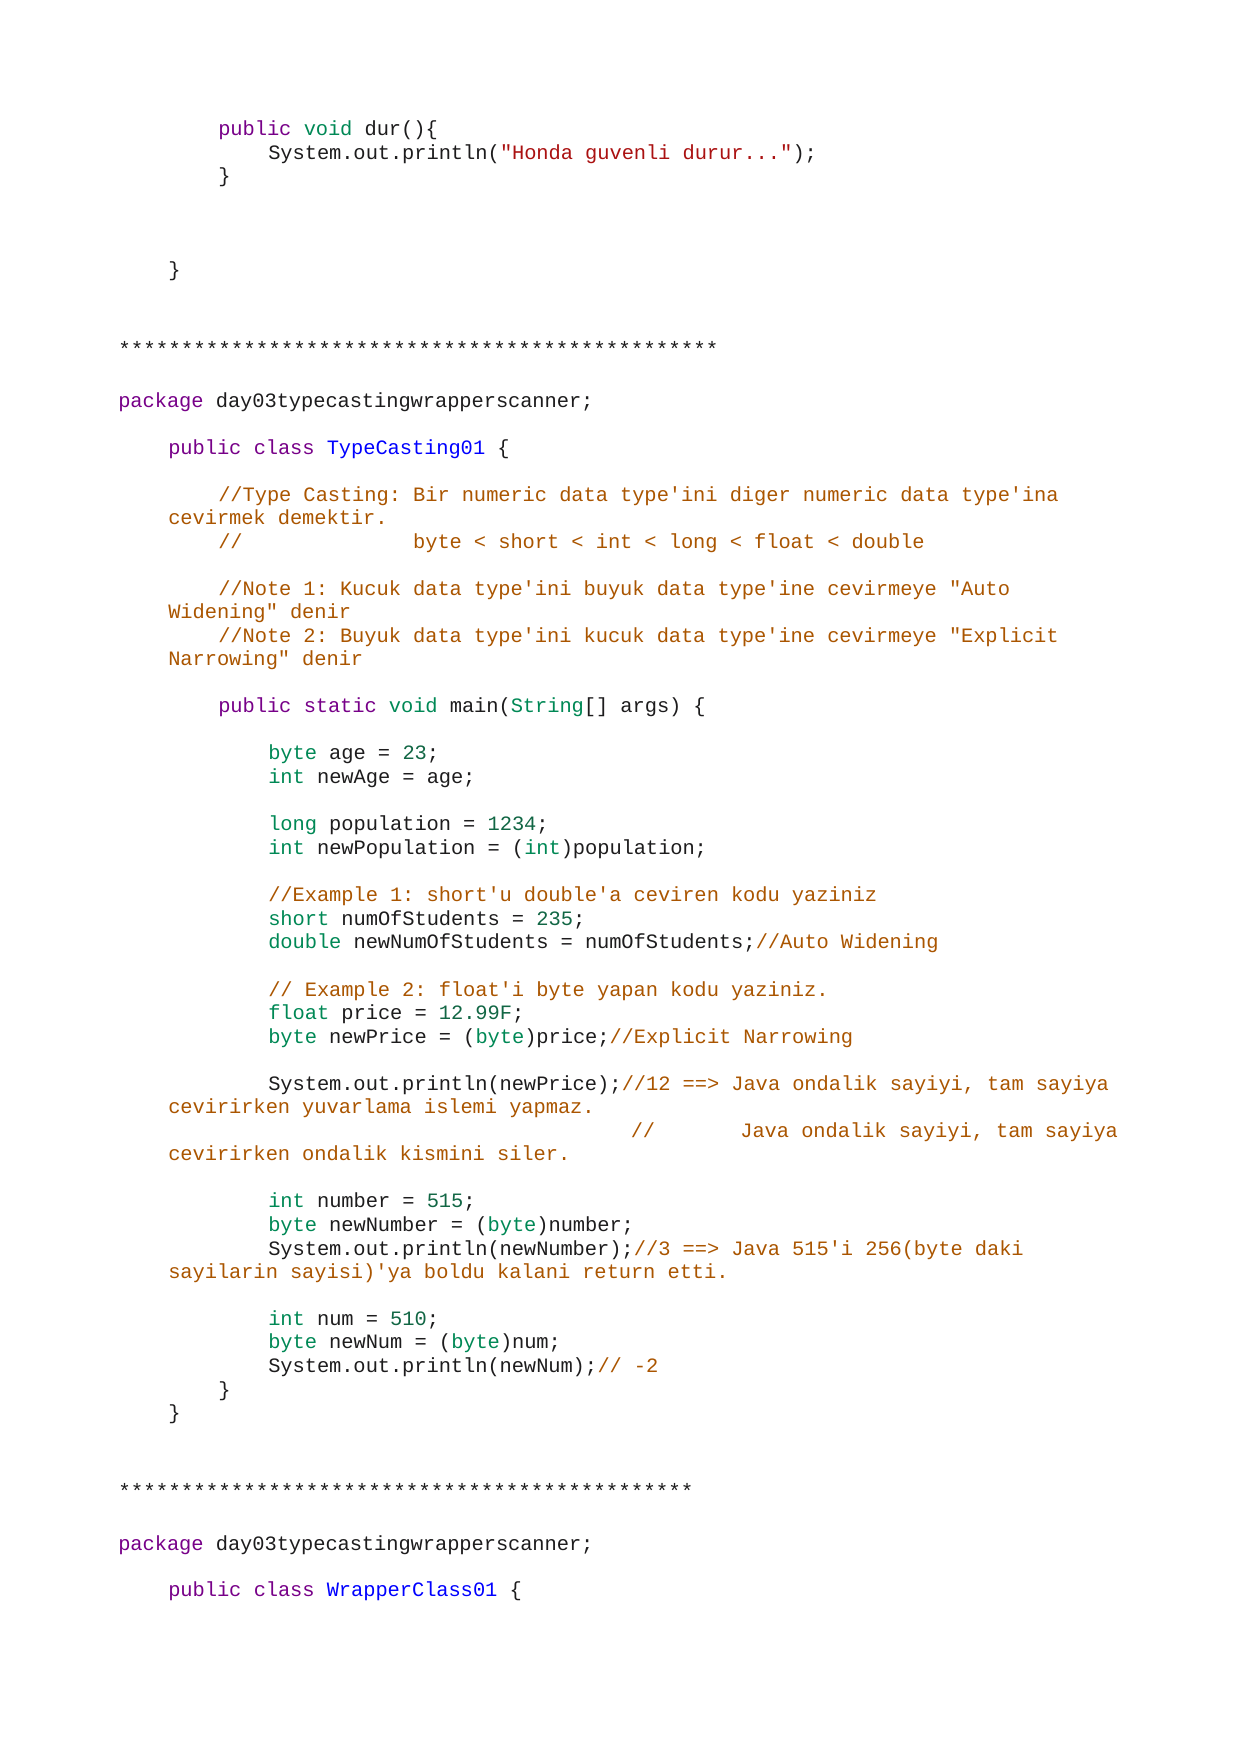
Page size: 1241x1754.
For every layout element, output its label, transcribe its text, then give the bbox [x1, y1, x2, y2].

text public void dur(){ [168, 118, 1122, 142]
text System.out.println(newNumber);//3 ==> Java 515'i 256(byte daki sayilarin sayisi)'ya boldu kalani return etti. [168, 1238, 1122, 1284]
text ​ [168, 213, 1122, 236]
text public class WrapperClass01 { [168, 1580, 1122, 1603]
text public static void main(String[] args) { [168, 695, 1122, 719]
text //Note 1: Kucuk data type'ini buyuk data type'ine cevirmeye "Auto Widening" denir [168, 578, 1122, 625]
text ********************************************** [118, 1482, 1122, 1505]
text package day03typecastingwrapperscanner; [118, 391, 1122, 414]
text // byte < short < int < long < float < double [168, 531, 1122, 554]
text // Java ondalik sayiyi, tam sayiya cevirirken ondalik kismini siler. [168, 1120, 1122, 1167]
text public class TypeCasting01 { [168, 437, 1122, 460]
text byte newNum = (byte)num; [168, 1332, 1122, 1355]
text package day03typecastingwrapperscanner; [118, 1533, 1122, 1556]
text int newAge = age; [168, 766, 1122, 789]
text double newNumOfStudents = numOfStudents;//Auto Widening [168, 931, 1122, 955]
text ​ [168, 1167, 1122, 1190]
text ​ [168, 861, 1122, 884]
text ​ [168, 955, 1122, 979]
text float price = 12.99F; [168, 1002, 1122, 1026]
text ​ [168, 414, 1122, 437]
text ​ [168, 1603, 1122, 1627]
text byte age = 23; [168, 742, 1122, 766]
text } [168, 165, 1122, 189]
text ​ [168, 236, 1122, 260]
text byte newNumber = (byte)number; [168, 1214, 1122, 1238]
text ​ [168, 460, 1122, 484]
text short numOfStudents = 235; [168, 908, 1122, 931]
text ​ [168, 1284, 1122, 1308]
text byte newPrice = (byte)price;//Explicit Narrowing [168, 1026, 1122, 1050]
text System.out.println(newPrice);//12 ==> Java ondalik sayiyi, tam sayiya cevirirken yuvarlama islemi yapmaz. [168, 1073, 1122, 1120]
text ​ [168, 1050, 1122, 1073]
text //Type Casting: Bir numeric data type'ini diger numeric data type'ina cevirmek demektir. [168, 484, 1122, 531]
text System.out.println("Honda guvenli durur..."); [168, 142, 1122, 165]
text int newPopulation = (int)population; [168, 837, 1122, 861]
text } [168, 260, 1122, 283]
text } [168, 1402, 1122, 1426]
text } [168, 1379, 1122, 1402]
text ​ [168, 189, 1122, 213]
text ​ [168, 1556, 1122, 1580]
text ​ [168, 554, 1122, 578]
text //Note 2: Buyuk data type'ini kucuk data type'ine cevirmeye "Explicit Narrowing" denir [168, 625, 1122, 671]
text ************************************************ [118, 339, 1122, 363]
text long population = 1234; [168, 813, 1122, 837]
text int number = 515; [168, 1190, 1122, 1214]
text ​ [168, 789, 1122, 813]
text ​ [168, 671, 1122, 695]
text //Example 1: short'u double'a ceviren kodu yaziniz [168, 884, 1122, 908]
text // Example 2: float'i byte yapan kodu yaziniz. [168, 979, 1122, 1002]
text int num = 510; [168, 1308, 1122, 1332]
text System.out.println(newNum);// -2 [168, 1355, 1122, 1379]
text ​ [168, 719, 1122, 742]
